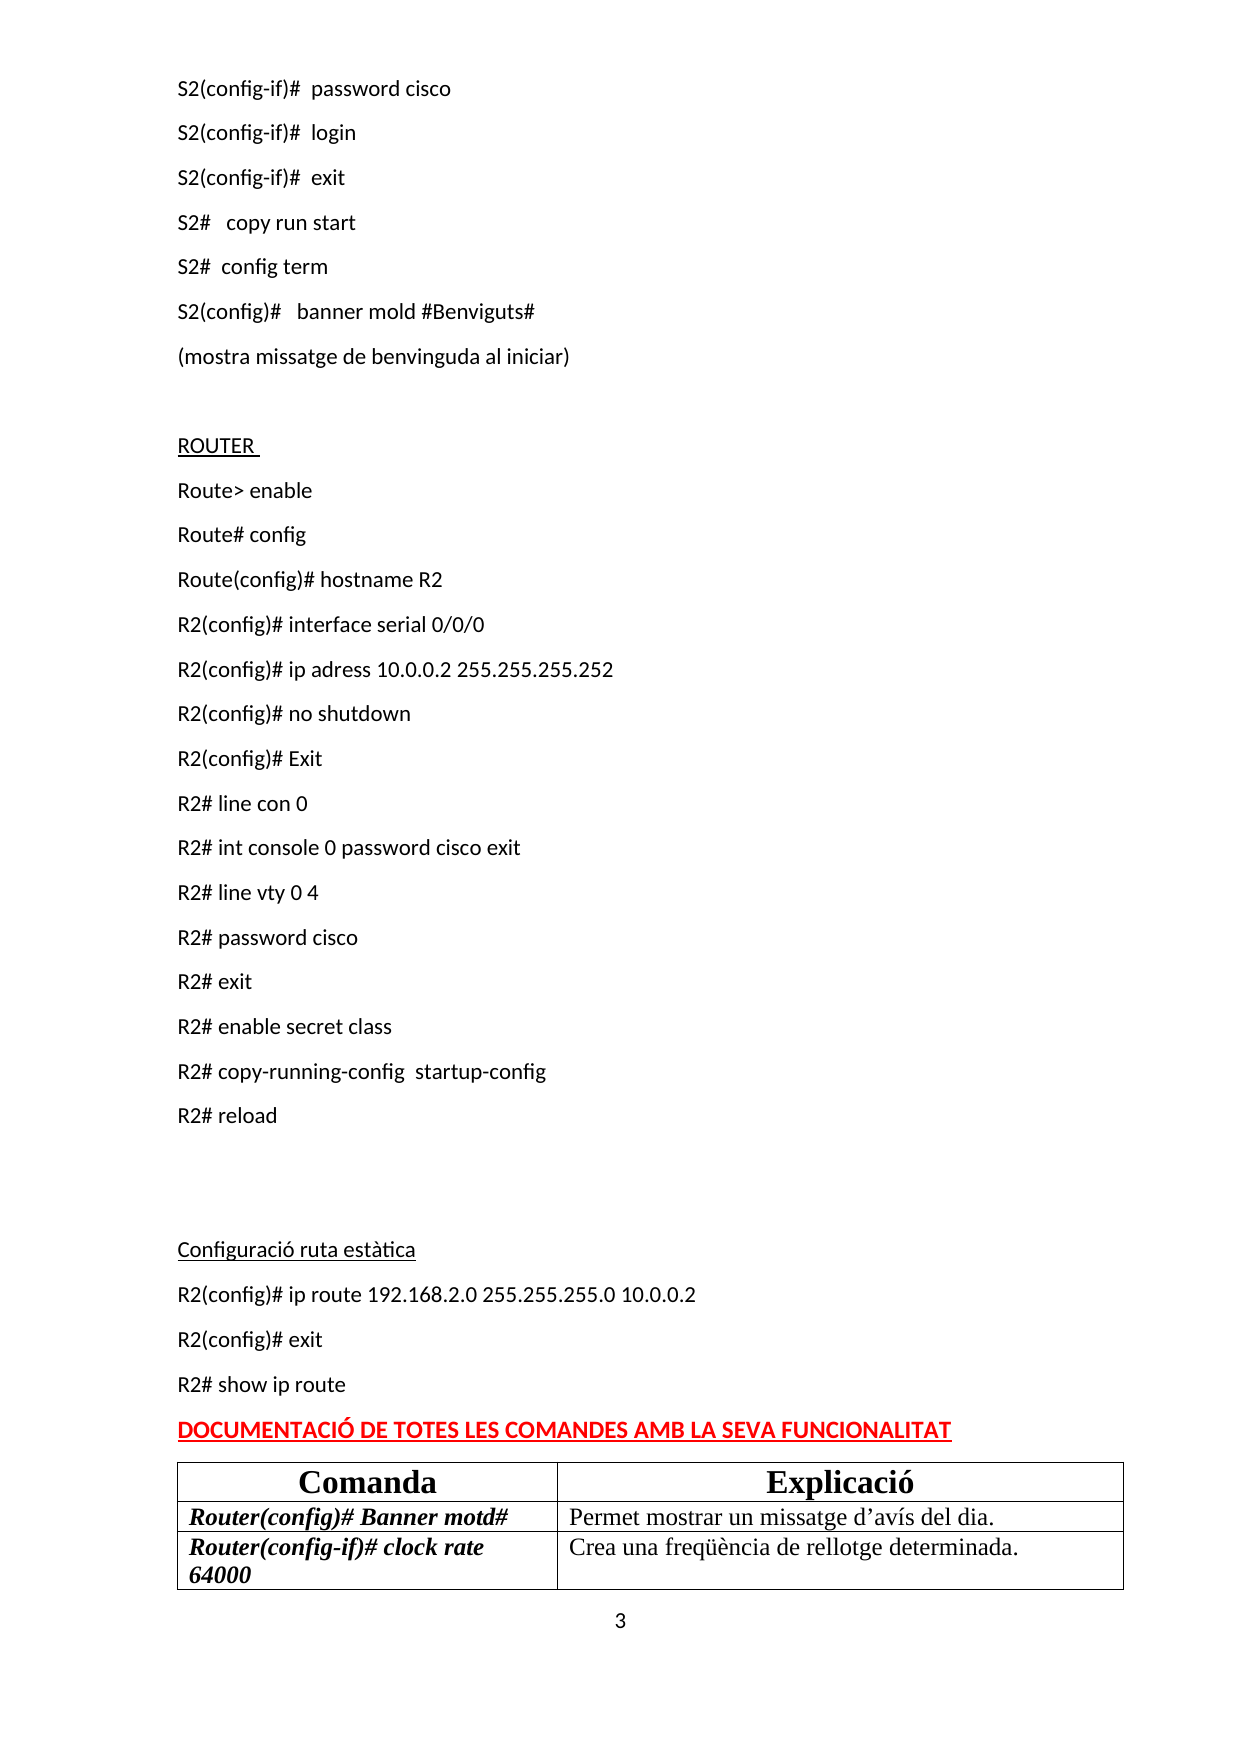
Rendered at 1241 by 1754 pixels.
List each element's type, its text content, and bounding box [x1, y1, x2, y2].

table_cell Router(config)# Banner motd# [178, 1502, 557, 1531]
text S2(config-if)# exit [177, 163, 1063, 191]
text Route> enable [177, 476, 1063, 504]
text ROUTER [177, 431, 1063, 459]
text Route(config)# hostname R2 [177, 565, 1063, 593]
text R2# exit [177, 967, 1063, 996]
text S2# copy run start [177, 208, 1063, 236]
text R2# reload [177, 1102, 1063, 1129]
text (mostra missatge de benvinguda al iniciar) [177, 342, 1063, 370]
text Configuració ruta estàtica [177, 1236, 1063, 1264]
table_cell Crea una freqüència de rellotge determinada. [558, 1532, 1123, 1589]
text R2# show ip route [177, 1370, 1063, 1398]
text R2(config)# ip adress 10.0.0.2 255.255.255.252 [177, 655, 1063, 683]
text R2(config)# Exit [177, 744, 1063, 772]
table_header Comanda [178, 1463, 557, 1501]
text DOCUMENTACIÓ DE TOTES LES COMANDES AMB LA SEVA FUNCIONALITAT [177, 1414, 1063, 1445]
table_header Explicació [558, 1463, 1123, 1501]
text S2(config)# banner mold #Benviguts# [177, 297, 1063, 325]
text R2(config)# no shutdown [177, 699, 1063, 727]
text S2(config-if)# login [177, 118, 1063, 146]
table_cell Router(config-if)# clock rate 64000 [178, 1532, 557, 1589]
text R2# int console 0 password cisco exit [177, 833, 1063, 861]
text Route# config [177, 521, 1063, 549]
text R2# enable secret class [177, 1012, 1063, 1040]
text R2(config)# ip route 192.168.2.0 255.255.255.0 10.0.0.2 [177, 1280, 1063, 1308]
text R2# line vty 0 4 [177, 878, 1063, 906]
text R2(config)# interface serial 0/0/0 [177, 610, 1063, 638]
text R2# password cisco [177, 923, 1063, 951]
text R2(config)# exit [177, 1325, 1063, 1353]
text S2# config term [177, 252, 1063, 281]
table_cell Permet mostrar un missatge d’avís del dia. [558, 1502, 1123, 1531]
text S2(config-if)# password cisco [177, 74, 1063, 102]
text R2# copy-running-config startup-config [177, 1057, 1063, 1085]
text R2# line con 0 [177, 789, 1063, 817]
